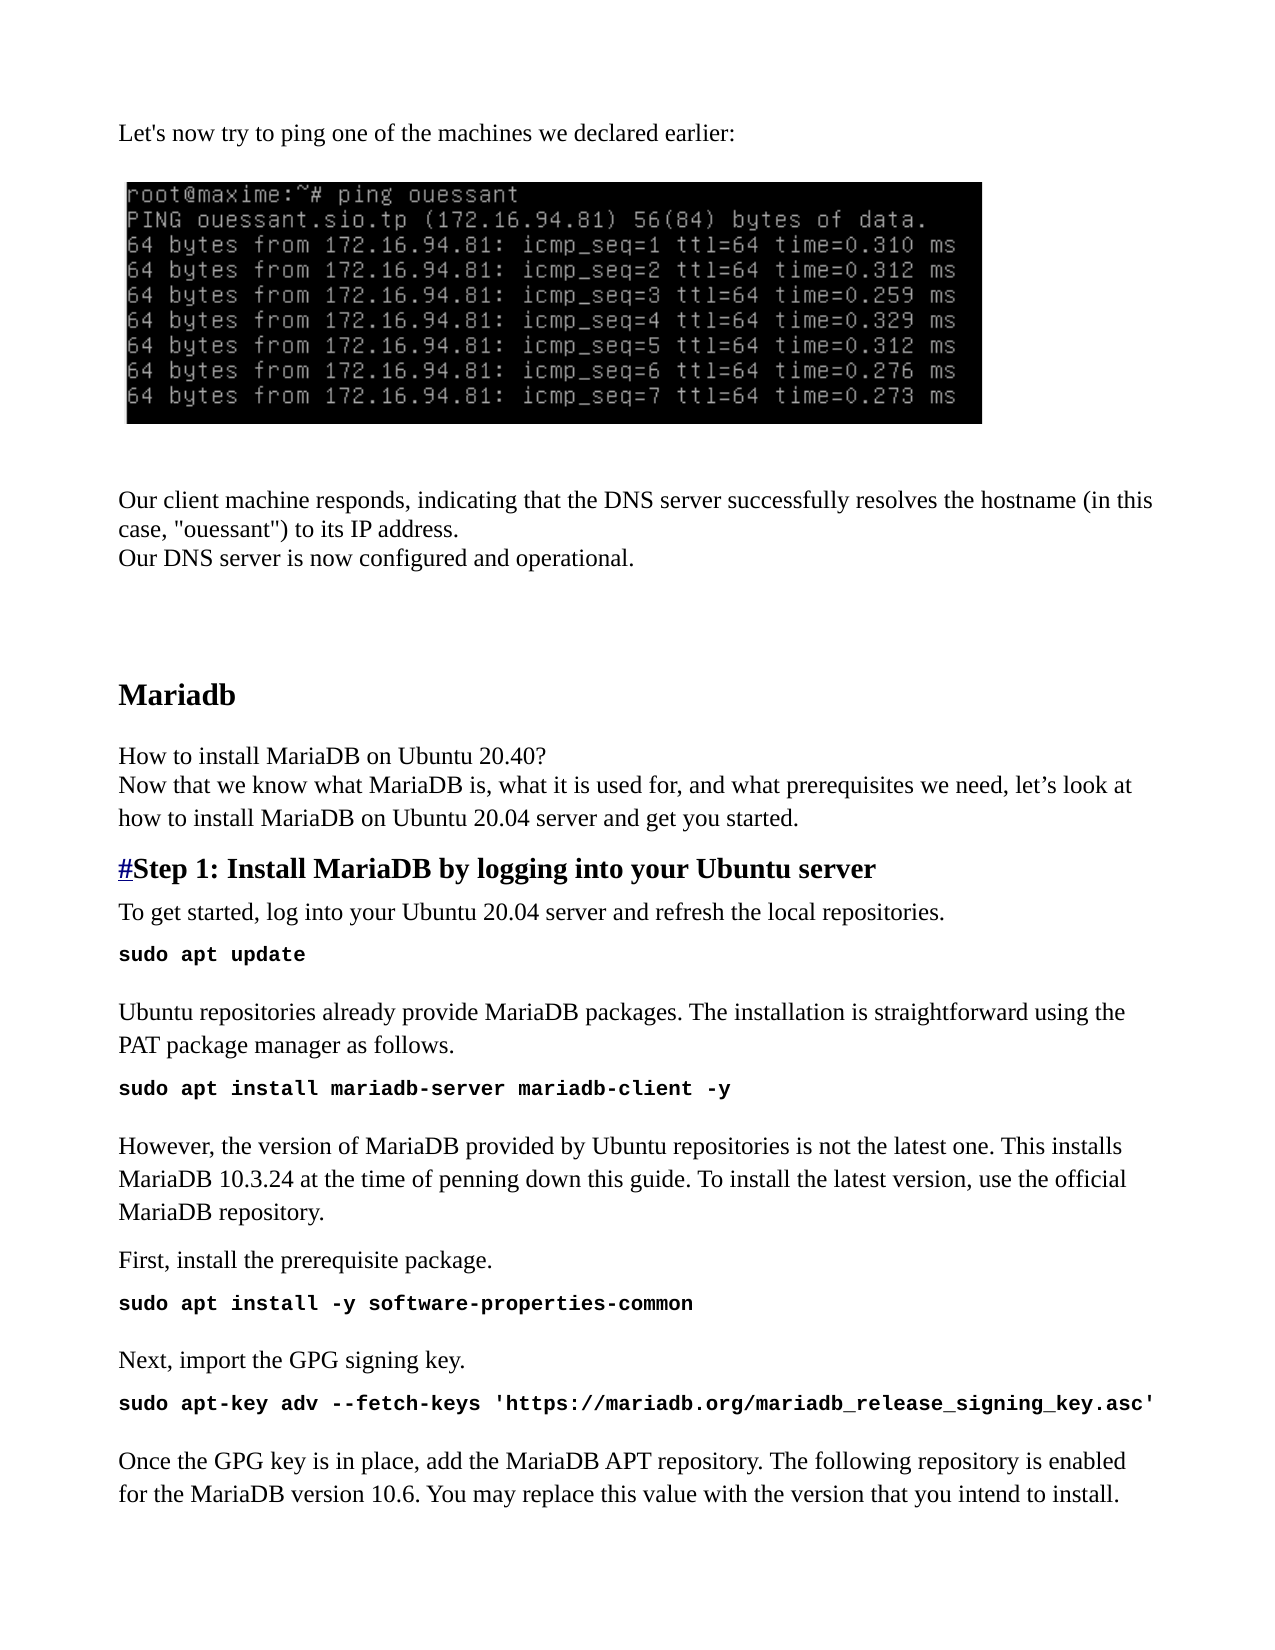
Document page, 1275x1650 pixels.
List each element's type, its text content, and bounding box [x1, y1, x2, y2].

text Our client machine responds, indicating that the DNS server successfully resolves the hostname (in this case, "ouessant") to its IP address. [118, 294, 1157, 543]
text Once the GPG key is in place, add the MariaDB APT repository. The following repository is enabled for the MariaDB version 10.6. You may replace this value with the version that you intend to install. [118, 1446, 1157, 1508]
text Next, import the GPG signing key. [118, 1346, 1157, 1374]
text sudo apt-key adv --fetch-keys 'https://mariadb.org/mariadb_release_signing_key.asc' [118, 1393, 1157, 1417]
text Our DNS server is now configured and operational. [118, 543, 1157, 572]
text sudo apt install -y software-properties-common [118, 1292, 1157, 1316]
picture [124, 182, 983, 424]
text sudo apt install mariadb-server mariadb-client -y [118, 1078, 1157, 1102]
text To get started, log into your Ubuntu 20.04 server and refresh the local repositories. [118, 897, 1157, 926]
text Now that we know what MariaDB is, what it is used for, and what prerequisites we need, let’s look at how to install MariaDB on Ubuntu 20.04 server and get you started. [118, 770, 1157, 832]
text Let's now try to ping one of the machines we declared earlier: [118, 118, 1157, 147]
subtitle #Step 1: Install MariaDB by logging into your Ubuntu server [118, 851, 1157, 884]
text First, install the prerequisite package. [118, 1245, 1157, 1274]
text Ubuntu repositories already provide MariaDB packages. The installation is straightforward using the PAT package manager as follows. [118, 997, 1157, 1059]
text sudo apt update [118, 944, 1157, 968]
text However, the version of MariaDB provided by Ubuntu repositories is not the latest one. This installs MariaDB 10.3.24 at the time of penning down this guide. To install the latest version, use the official MariaDB repository. [118, 1131, 1157, 1226]
text Mariadb How to install MariaDB on Ubuntu 20.40? [118, 590, 1157, 770]
